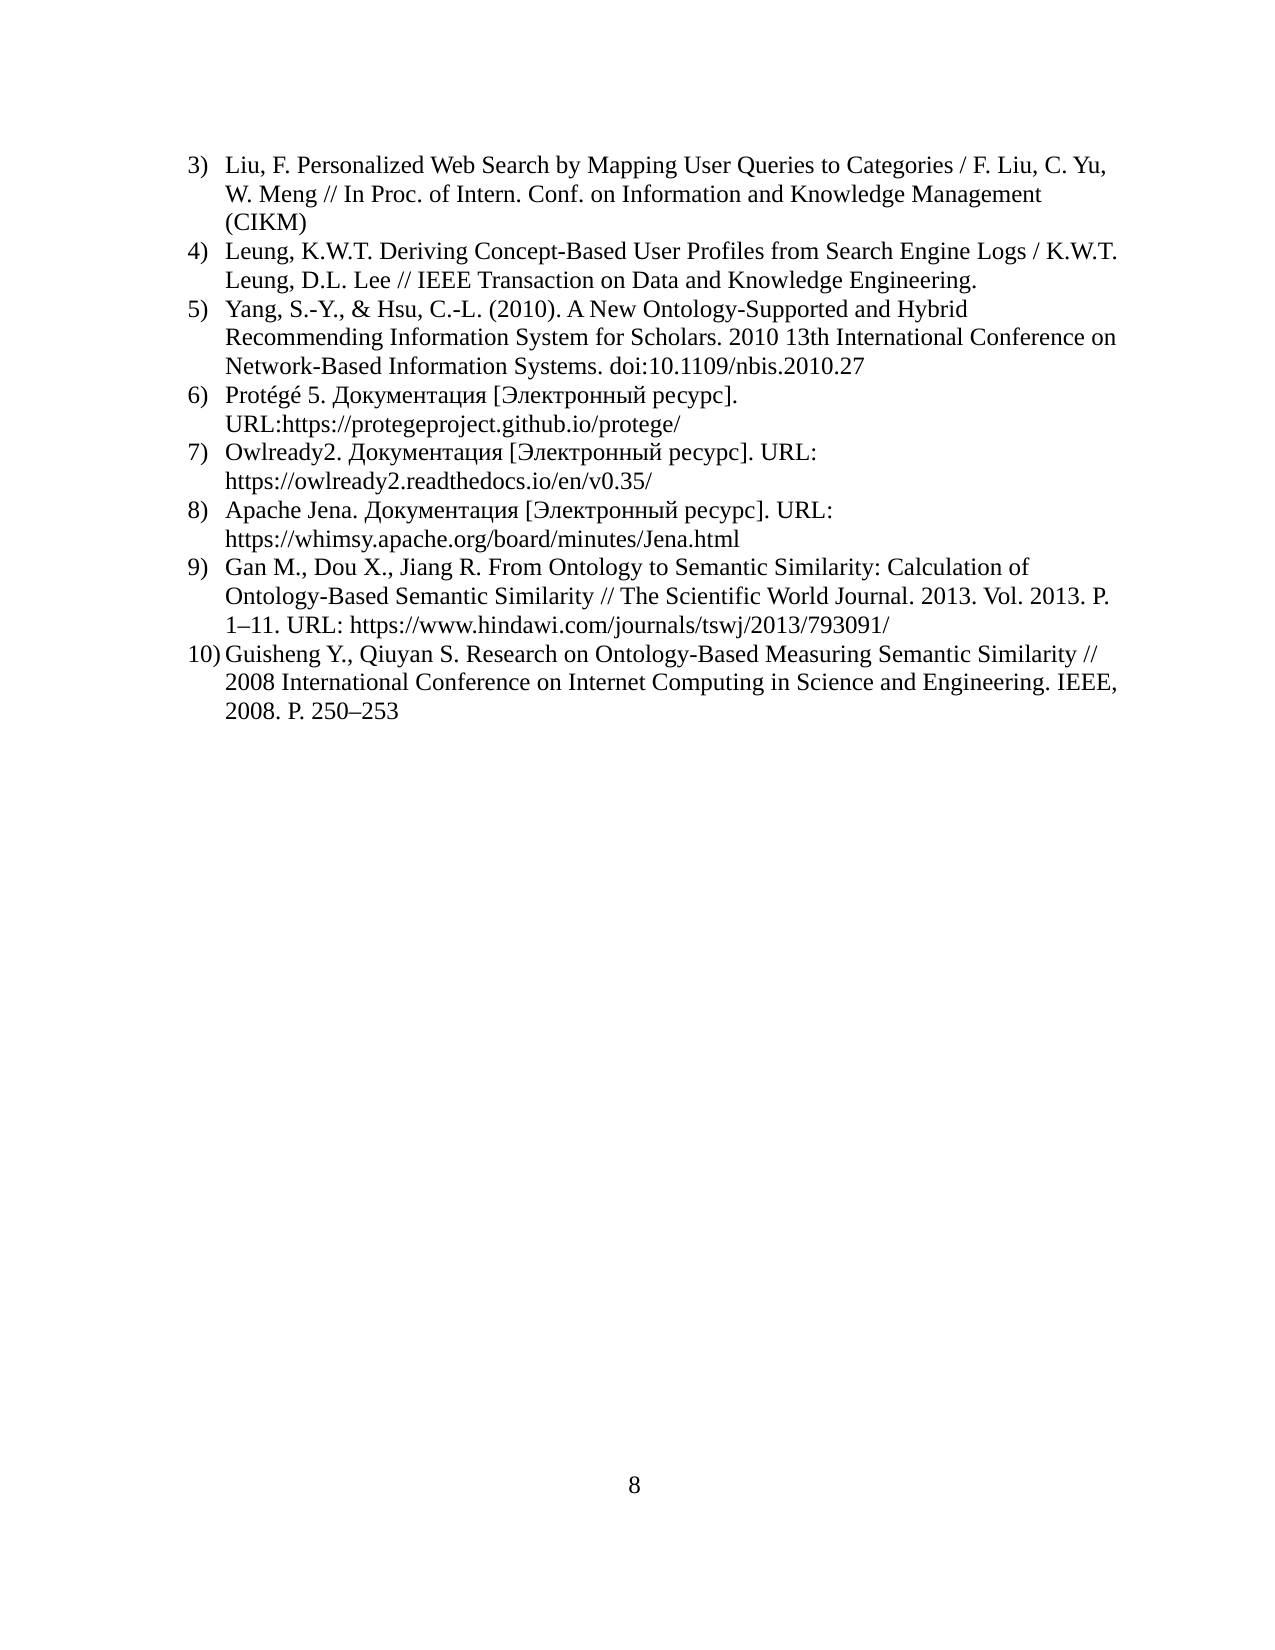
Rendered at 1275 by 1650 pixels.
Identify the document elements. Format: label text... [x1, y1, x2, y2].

list Liu, F. Personalized Web Search by Mapping User Queries to Categories / F. Liu, C. Yu, W. Meng // In Proc. of Intern. Conf. on Information and Knowledge Management (CIKM) [187, 150, 1125, 236]
list Guisheng Y., Qiuyan S. Research on Ontology-Based Measuring Semantic Similarity // 2008 International Conference on Internet Computing in Science and Engineering. IEEE, 2008. P. 250–253 [187, 639, 1125, 725]
list Apache Jena. Документация [Электронный ресурс]. URL: https://whimsy.apache.org/board/minutes/Jena.html [187, 495, 1125, 552]
list Leung, K.W.T. Deriving Concept-Based User Profiles from Search Engine Logs / K.W.T. Leung, D.L. Lee // IEEE Transaction on Data and Knowledge Engineering. [187, 236, 1125, 294]
list Protégé 5. Документация [Электронный ресурс]. URL:https://protegeproject.github.io/protege/ [187, 380, 1125, 437]
list Yang, S.-Y., & Hsu, C.-L. (2010). A New Ontology-Supported and Hybrid Recommending Information System for Scholars. 2010 13th International Conference on Network-Based Information Systems. doi:10.1109/nbis.2010.27 [187, 294, 1125, 380]
list Gan M., Dou X., Jiang R. From Ontology to Semantic Similarity: Calculation of Ontology-Based Semantic Similarity // The Scientific World Journal. 2013. Vol. 2013. P. 1–11. URL: https://www.hindawi.com/journals/tswj/2013/793091/ [187, 552, 1125, 639]
list Owlready2. Документация [Электронный ресурс]. URL: https://owlready2.readthedocs.io/en/v0.35/ [187, 437, 1125, 495]
